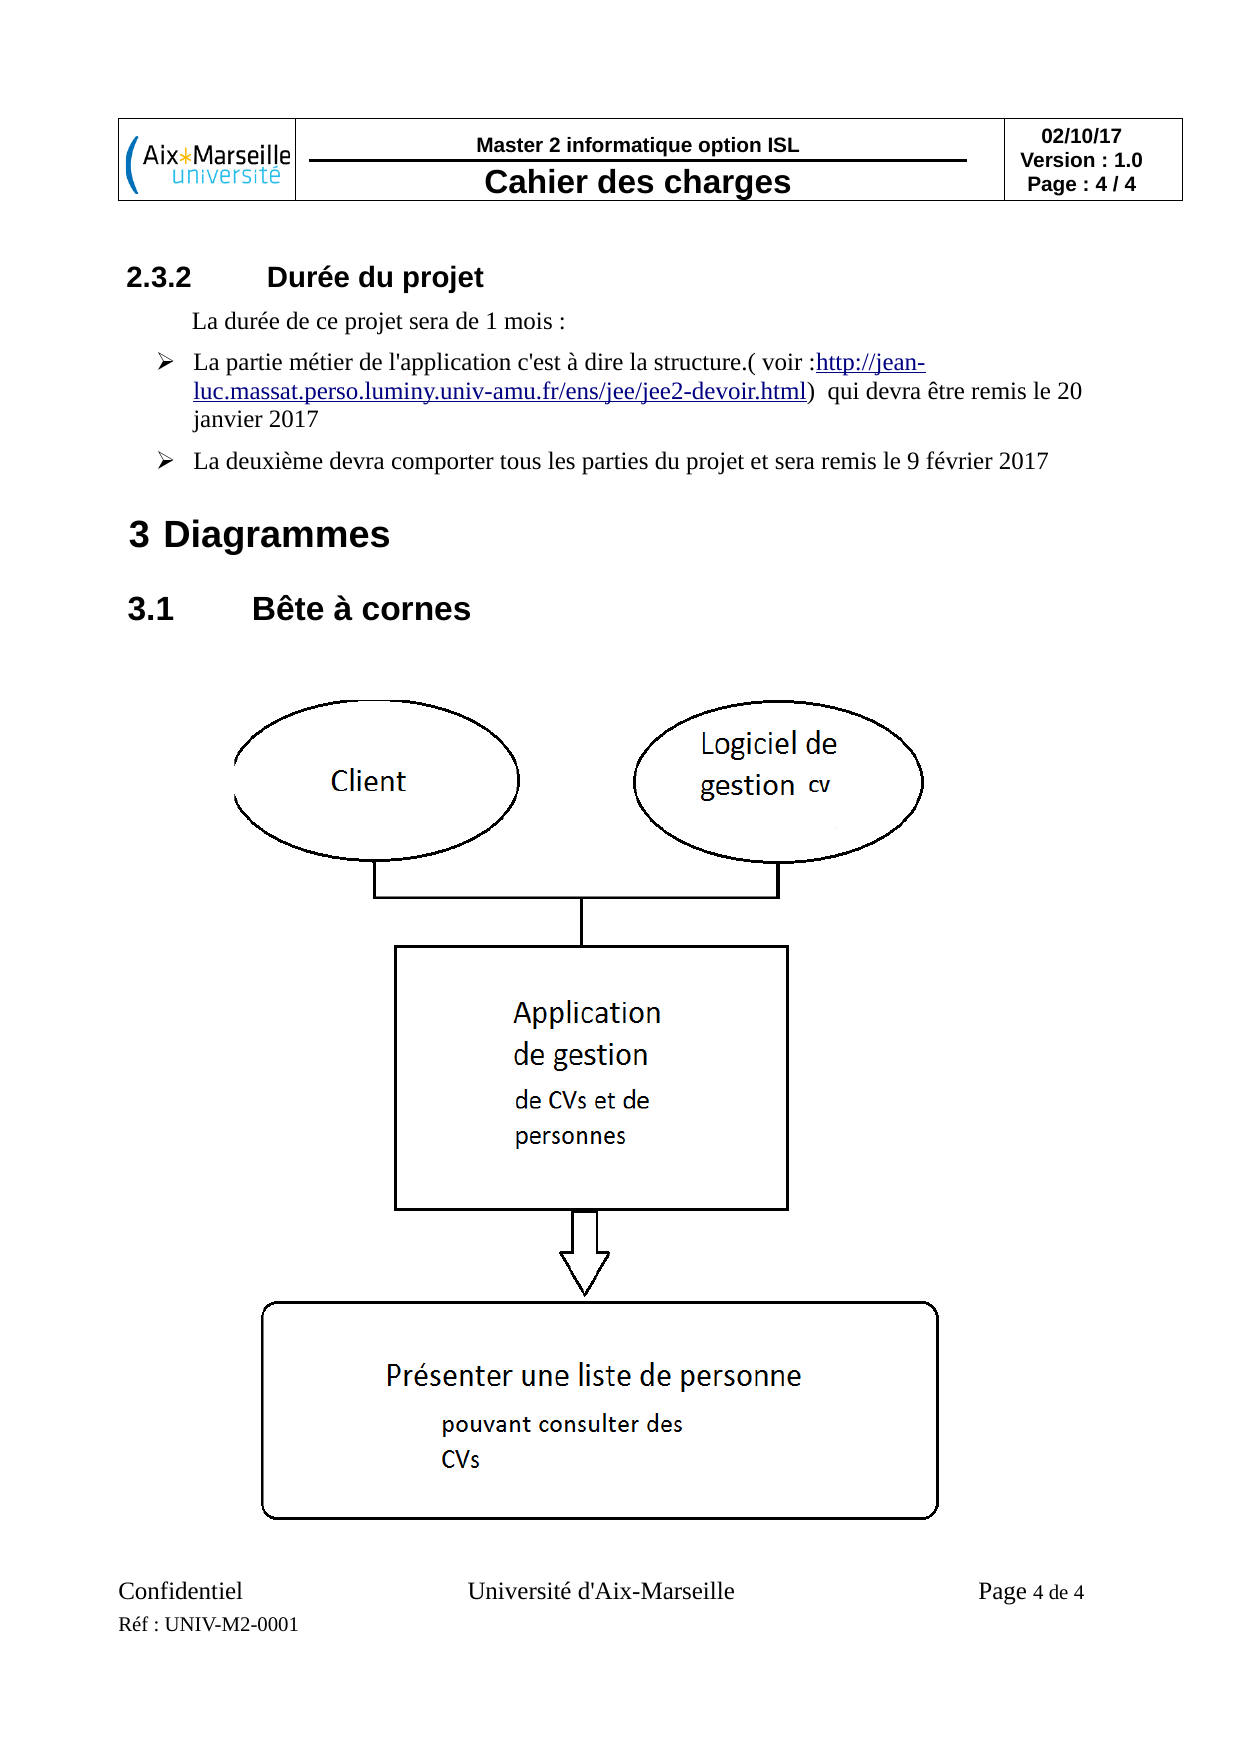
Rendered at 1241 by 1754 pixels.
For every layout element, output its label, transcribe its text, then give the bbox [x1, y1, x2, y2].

subtitle Diagrammes [118, 512, 1122, 556]
subtitle Durée du projet [118, 259, 1122, 293]
list La deuxième devra comporter tous les parties du projet et sera remis le 9 février 2017 [156, 446, 1122, 474]
picture [234, 700, 996, 1534]
picture [125, 136, 290, 194]
text La durée de ce projet sera de 1 mois : [118, 306, 1122, 334]
list La partie métier de l'application c'est à dire la structure.( voir :http://jean-luc.massat.perso.luminy.univ-amu.fr/ens/jee/jee2-devoir.html) qui devra être remis le 20 janvier 2017 [156, 347, 1122, 433]
subtitle Bête à cornes [118, 589, 1122, 628]
